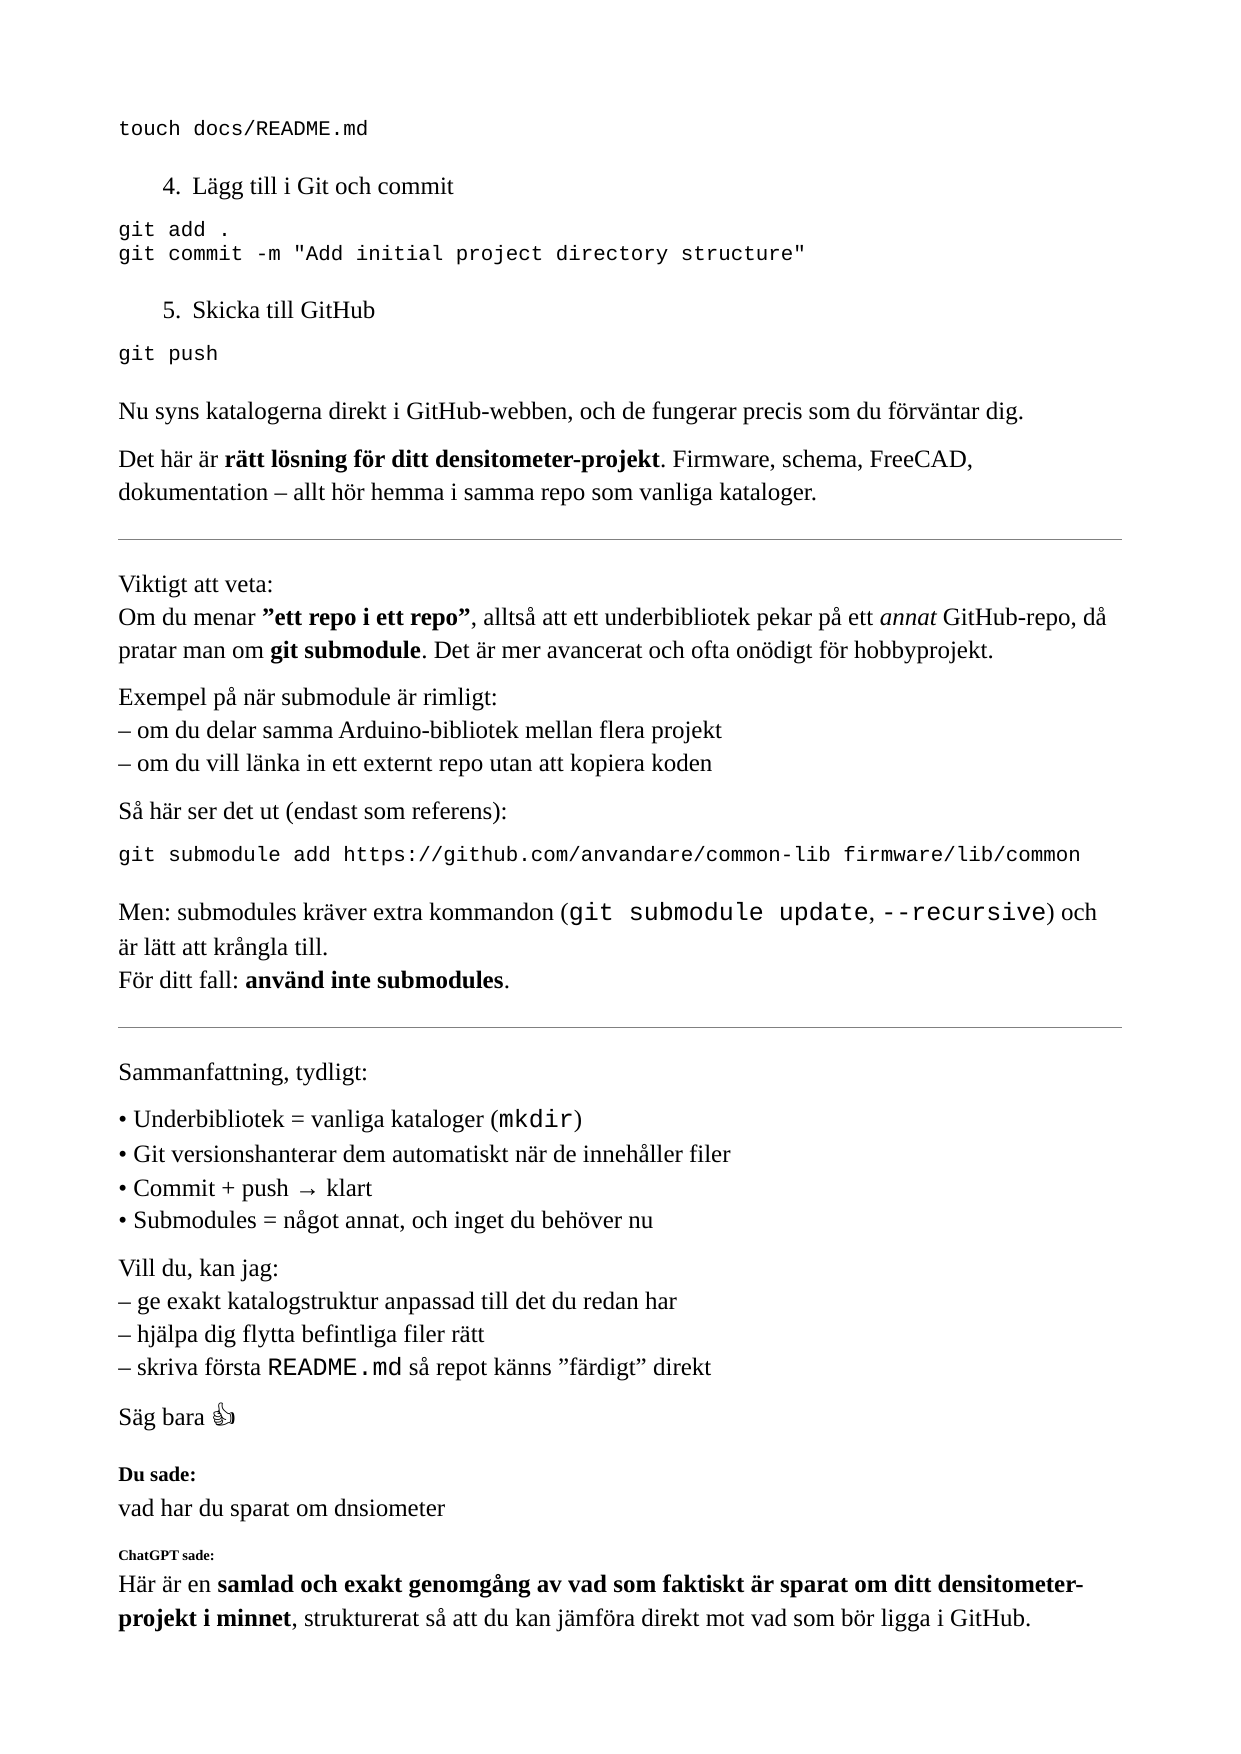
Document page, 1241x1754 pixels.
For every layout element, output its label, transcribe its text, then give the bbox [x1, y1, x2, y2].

text Säg bara 👍 [118, 1402, 1122, 1431]
subtitle ChatGPT sade: [118, 1547, 1122, 1563]
text git add . [118, 219, 1122, 242]
subtitle Du sade: [118, 1462, 1122, 1486]
text Här är en samlad och exakt genomgång av vad som faktiskt är sparat om ditt densitometer-projekt i minnet, strukturerat så att du kan jämföra direkt mot vad som bör ligga i GitHub. [118, 1569, 1122, 1631]
list Lägg till i Git och commit [162, 171, 1122, 200]
text Vill du, kan jag: – ge exakt katalogstruktur anpassad till det du redan har – hjälpa dig flytta befintliga filer rätt – skriva första README.md så repot känns ”färdigt” direkt [118, 1253, 1122, 1383]
list Skicka till GitHub [162, 296, 1122, 324]
text touch docs/README.md [118, 118, 1122, 142]
text git push [118, 343, 1122, 367]
text Men: submodules kräver extra kommandon (git submodule update, --recursive) och är lätt att krångla till. För ditt fall: använd inte submodules. [118, 897, 1122, 994]
text Så här ser det ut (endast som referens): [118, 796, 1122, 825]
text vad har du sparat om dnsiometer [118, 1493, 1122, 1521]
text Nu syns katalogerna direkt i GitHub-webben, och de fungerar precis som du förväntar dig. [118, 396, 1122, 425]
text git submodule add https://github.com/anvandare/common-lib firmware/lib/common [118, 844, 1122, 867]
text Sammanfattning, tydligt: [118, 1057, 1122, 1086]
text Viktigt att veta: Om du menar ”ett repo i ett repo”, alltså att ett underbibliotek pekar på ett annat GitHub-repo, då pratar man om git submodule. Det är mer avancerat och ofta onödigt för hobbyprojekt. [118, 569, 1122, 664]
text Exempel på när submodule är rimligt: – om du delar samma Arduino-bibliotek mellan flera projekt – om du vill länka in ett externt repo utan att kopiera koden [118, 682, 1122, 777]
text git commit -m "Add initial project directory structure" [118, 242, 1122, 266]
text • Underbibliotek = vanliga kataloger (mkdir) • Git versionshanterar dem automatiskt när de innehåller filer • Commit + push → klart • Submodules = något annat, och inget du behöver nu [118, 1104, 1122, 1234]
text Det här är rätt lösning för ditt densitometer-projekt. Firmware, schema, FreeCAD, dokumentation – allt hör hemma i samma repo som vanliga kataloger. [118, 444, 1122, 506]
